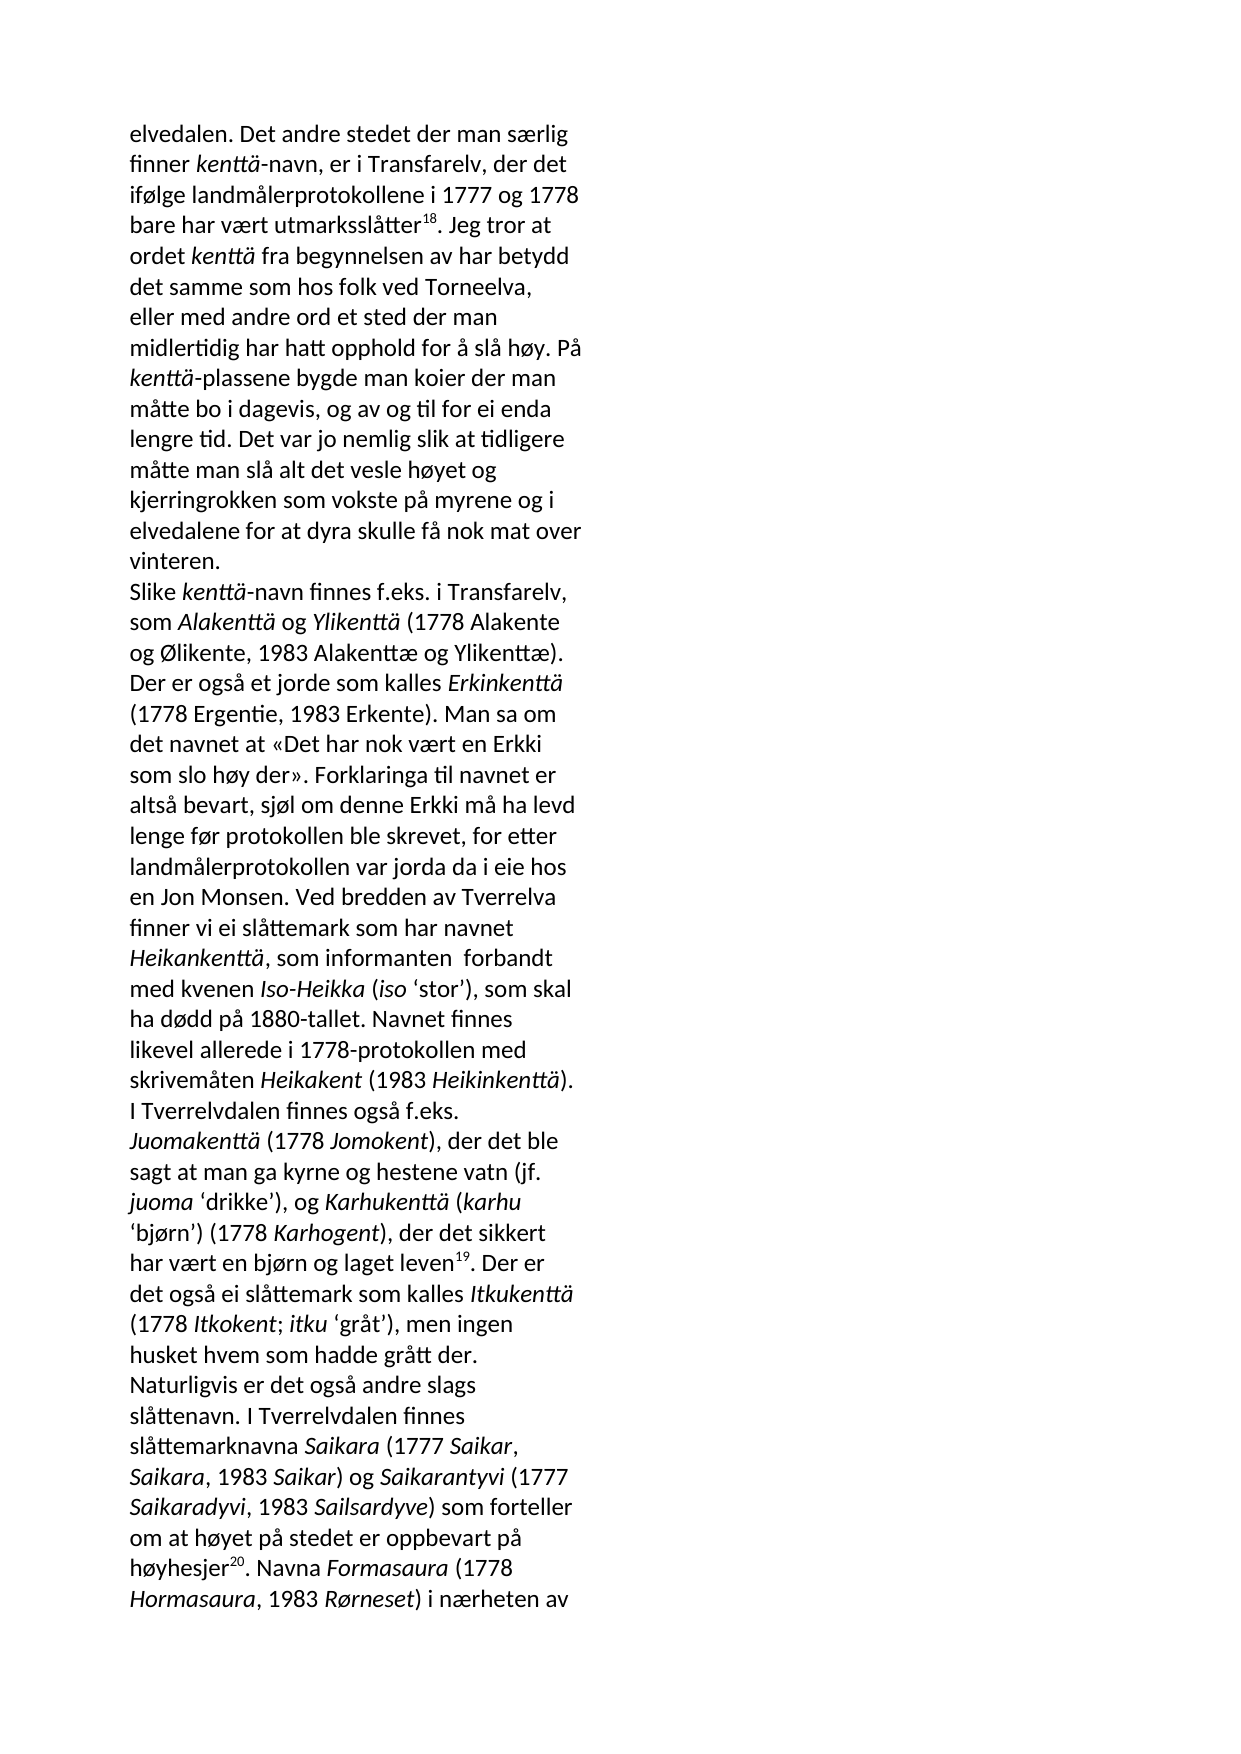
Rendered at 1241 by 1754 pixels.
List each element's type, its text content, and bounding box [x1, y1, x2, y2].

table_cell Naturligvis er det også andre slags slåttenavn. I Tverrelvdalen finnes slåttemarknavna Saikara (1777 Saikar, Saikara, 1983 Saikar) og Saikarantyvi (1777 Saikaradyvi, 1983 Sailsardyve) som forteller om at høyet på stedet er oppbevart på høyhesjer. Navna Formasaura (1778 Hormasaura, 1983 Rørneset) i nærheten av [118, 1370, 594, 1614]
table_cell Slike kenttä-navn finnes f.eks. i Transfarelv, som Alakenttä og Ylikenttä (1778 Alakente og Ølikente, 1983 Alakenttæ og Ylikenttæ). Der er også et jorde som kalles Erkinkenttä (1778 Ergentie, 1983 Erkente). Man sa om det navnet at «Det har nok vært en Erkki som slo høy der». Forklaringa til navnet er altså bevart, sjøl om denne Erkki må ha levd lenge før protokollen ble skrevet, for etter landmålerprotokollen var jorda da i eie hos en Jon Monsen. Ved bredden av Tverrelva finner vi ei slåttemark som har navnet Heikankenttä, som informanten forbandt med kvenen Iso-Heikka (iso ‘stor’), som skal ha dødd på 1880-tallet. Navnet finnes likevel allerede i 1778-protokollen med skrivemåten Heikakent (1983 Heikinkenttä). I Tverrelvdalen finnes også f.eks. Juomakenttä (1778 Jomokent), der det ble sagt at man ga kyrne og hestene vatn (jf. juoma ‘drikke’), og Karhukenttä (karhu ‘bjørn’) (1778 Karhogent), der det sikkert har vært en bjørn og laget leven. Der er det også ei slåttemark som kalles Itkukenttä (1778 Itkokent; itku ‘gråt’), men ingen husket hvem som hadde grått der. [118, 576, 594, 1369]
table_cell elvedalen. Det andre stedet der man særlig finner kenttä-navn, er i Transfarelv, der det ifølge landmålerprotokollene i 1777 og 1778 bare har vært utmarksslåtter. Jeg tror at ordet kenttä fra begynnelsen av har betydd det samme som hos folk ved Torneelva, eller med andre ord et sted der man midlertidig har hatt opphold for å slå høy. På kenttä-plassene bygde man koier der man måtte bo i dagevis, og av og til for ei enda lengre tid. Det var jo nemlig slik at tidligere måtte man slå alt det vesle høyet og kjerringrokken som vokste på myrene og i elvedalene for at dyra skulle få nok mat over vinteren. [118, 118, 594, 576]
